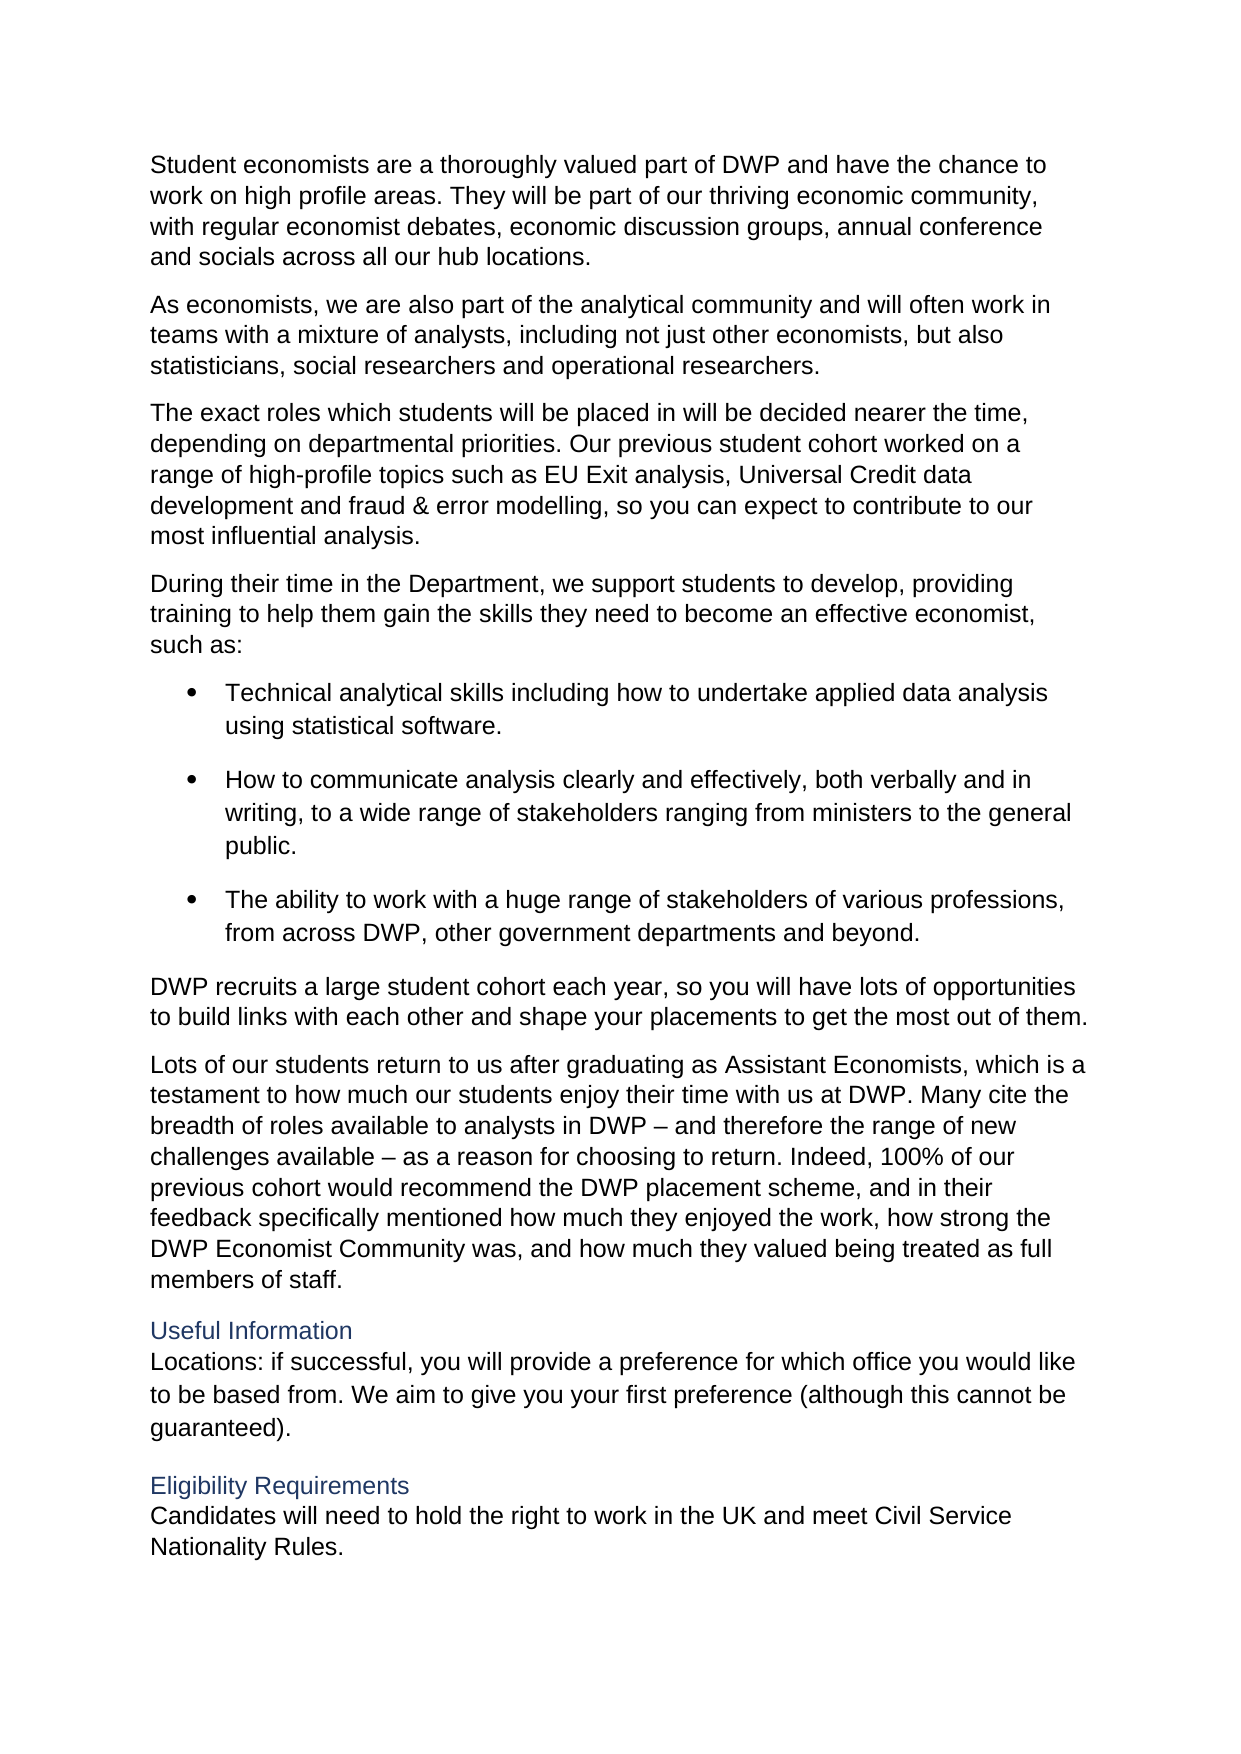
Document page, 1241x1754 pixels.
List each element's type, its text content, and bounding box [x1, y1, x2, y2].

text Locations: if successful, you will provide a preference for which office you would like to be based from. We aim to give you your first preference (although this cannot be guaranteed). [150, 1347, 1090, 1442]
subtitle Useful Information [150, 1316, 1090, 1345]
text DWP recruits a large student cohort each year, so you will have lots of opportunities to build links with each other and shape your placements to get the most out of them. [150, 972, 1090, 1031]
list Technical analytical skills including how to undertake applied data analysis using statistical software. [187, 678, 1090, 739]
text Student economists are a thoroughly valued part of DWP and have the chance to work on high profile areas. They will be part of our thriving economic community, with regular economist debates, economic discussion groups, annual conference and socials across all our hub locations. [150, 150, 1090, 271]
list How to communicate analysis clearly and effectively, both verbally and in writing, to a wide range of stakeholders ranging from ministers to the general public. [187, 764, 1090, 859]
text As economists, we are also part of the analytical community and will often work in teams with a mixture of analysts, including not just other economists, but also statisticians, social researchers and operational researchers. [150, 289, 1090, 380]
list The ability to work with a huge range of stakeholders of various professions, from across DWP, other government departments and beyond. [187, 884, 1090, 946]
text The exact roles which students will be placed in will be decided nearer the time, depending on departmental priorities. Our previous student cohort worked on a range of high-profile topics such as EU Exit analysis, Universal Credit data development and fraud & error modelling, so you can expect to contribute to our most influential analysis. [150, 398, 1090, 550]
text Lots of our students return to us after graduating as Assistant Economists, which is a testament to how much our students enjoy their time with us at DWP. Many cite the breadth of roles available to analysts in DWP – and therefore the range of new challenges available – as a reason for choosing to return. Indeed, 100% of our previous cohort would recommend the DWP placement scheme, and in their feedback specifically mentioned how much they enjoyed the work, how strong the DWP Economist Community was, and how much they valued being treated as full members of staff. [150, 1050, 1090, 1293]
text During their time in the Department, we support students to develop, providing training to help them gain the skills they need to become an effective economist, such as: [150, 569, 1090, 659]
subtitle Eligibility Requirements [150, 1471, 1090, 1499]
text Candidates will need to hold the right to work in the UK and meet Civil Service Nationality Rules. [150, 1501, 1090, 1561]
